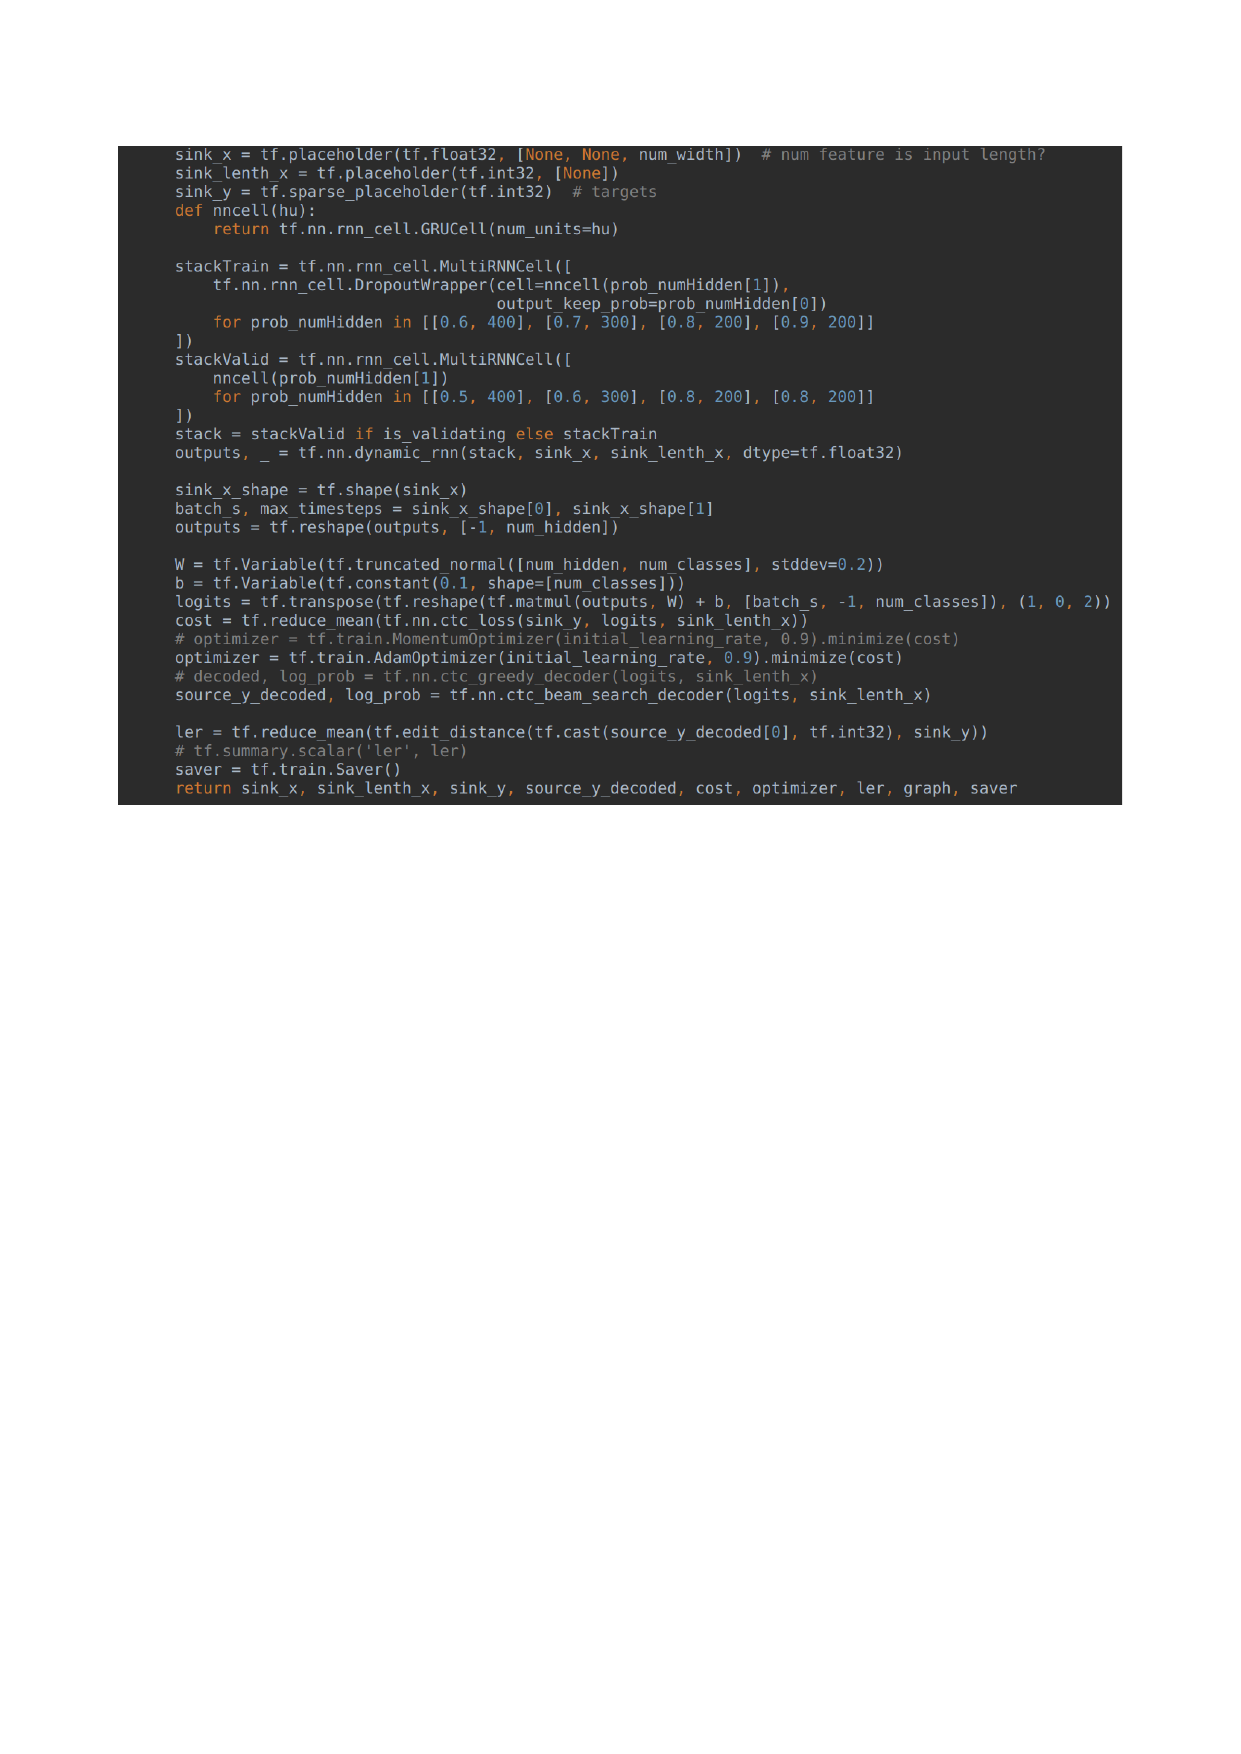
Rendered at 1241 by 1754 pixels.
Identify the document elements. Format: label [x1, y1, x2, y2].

picture [118, 146, 1123, 805]
